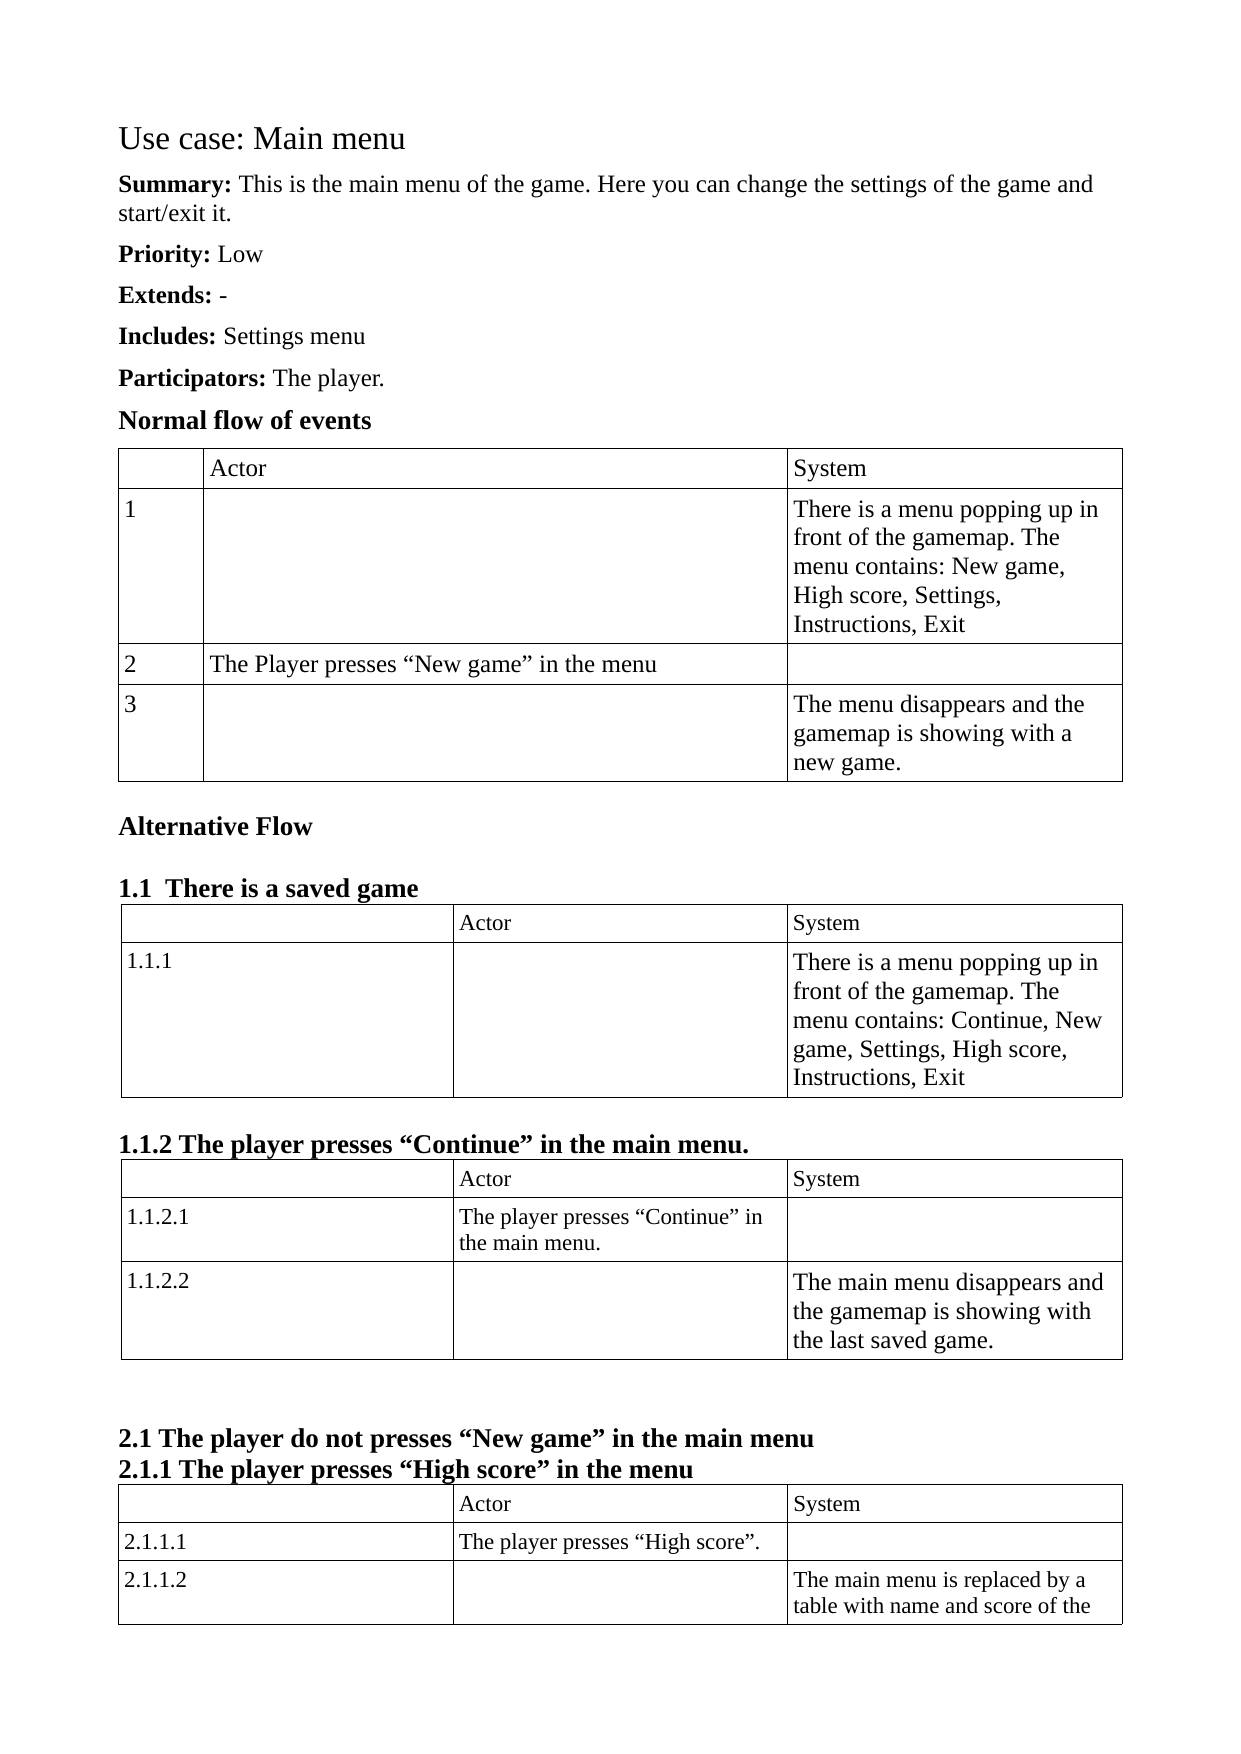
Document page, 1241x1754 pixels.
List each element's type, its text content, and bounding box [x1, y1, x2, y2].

text Normal flow of events [118, 404, 1122, 435]
table_header [122, 1160, 453, 1197]
table_cell The main menu disappears and the gamemap is showing with the last saved game. [788, 1262, 1122, 1359]
text Includes: Settings menu [118, 321, 1122, 350]
table_cell [788, 644, 1122, 683]
table_cell 1 [119, 489, 203, 643]
table_header [119, 449, 203, 488]
text Participators: The player. [118, 363, 1122, 391]
table_cell The player presses “High score”. [454, 1523, 787, 1560]
table_cell [454, 1561, 787, 1624]
text 1.1.2 The player presses “Continue” in the main menu. [118, 1128, 1122, 1159]
table_cell [204, 685, 787, 781]
table_header Actor [454, 1160, 787, 1197]
table_cell [204, 489, 787, 643]
table_header [122, 905, 453, 942]
table_cell There is a menu popping up in front of the gamemap. The menu contains: Continue, New game, Settings, High score, Instructions, Exit [788, 943, 1122, 1097]
text 2.1 The player do not presses “New game” in the main menu [118, 1422, 1122, 1453]
text Use case: Main menu [118, 118, 1122, 156]
table_cell 1.1.2.1 [122, 1198, 453, 1261]
table_cell [788, 1523, 1122, 1560]
table_cell [454, 943, 787, 1097]
text 2.1.1 The player presses “High score” in the menu [118, 1453, 1122, 1484]
table_cell The Player presses “New game” in the menu [204, 644, 787, 683]
table_cell 2 [119, 644, 203, 683]
text Extends: - [118, 280, 1122, 309]
table_header System [788, 449, 1122, 488]
table_header Actor [454, 905, 787, 942]
table_cell 1.1.1 [122, 943, 453, 1097]
table_cell 3 [119, 685, 203, 781]
table_header Actor [454, 1485, 787, 1522]
text Priority: Low [118, 239, 1122, 268]
table_cell 1.1.2.2 [122, 1262, 453, 1359]
table_cell The menu disappears and the gamemap is showing with a new game. [788, 685, 1122, 781]
text 1.1 There is a saved game [118, 872, 1122, 904]
table_cell [788, 1198, 1122, 1261]
table_header System [788, 1160, 1122, 1197]
table_header Actor [204, 449, 787, 488]
table_header [119, 1485, 453, 1522]
table_cell The player presses “Continue” in the main menu. [454, 1198, 787, 1261]
table_cell The main menu is replaced by a table with name and score of the [788, 1561, 1122, 1624]
table_cell [454, 1262, 787, 1359]
text Summary: This is the main menu of the game. Here you can change the settings of the game and start/exit it. [118, 169, 1122, 226]
table_header System [788, 905, 1122, 942]
table_cell There is a menu popping up in front of the gamemap. The menu contains: New game, High score, Settings, Instructions, Exit [788, 489, 1122, 643]
table_cell 2.1.1.1 [119, 1523, 453, 1560]
table_header System [788, 1485, 1122, 1522]
table_cell 2.1.1.2 [119, 1561, 453, 1624]
text Alternative Flow [118, 810, 1122, 841]
